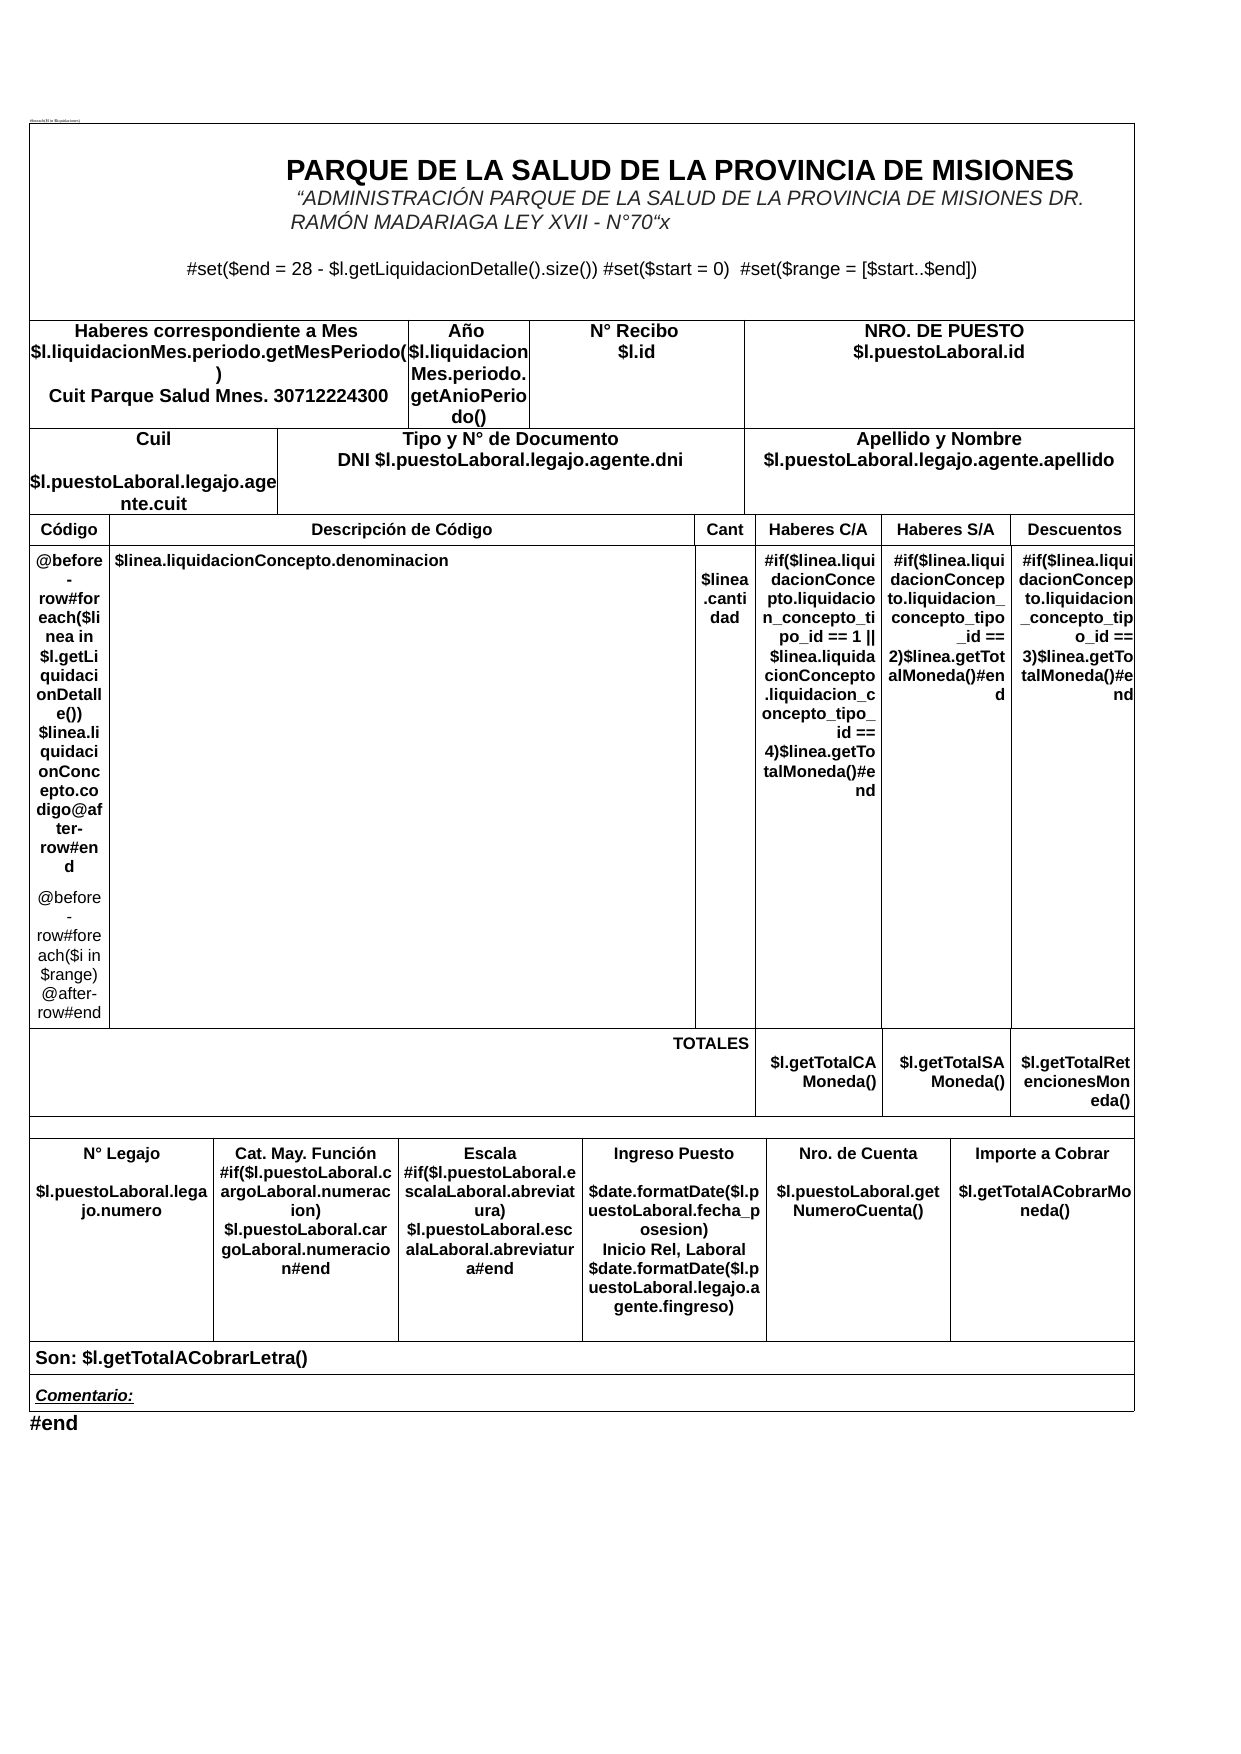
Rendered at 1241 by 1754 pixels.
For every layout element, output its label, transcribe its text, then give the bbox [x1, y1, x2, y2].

table_header Cat. May. Función #if($l.puestoLaboral.cargoLaboral.numeracion)$l.puestoLaboral.cargoLaboral.numeracion#end [214, 1139, 398, 1341]
table_cell N° Recibo $l.id [530, 321, 744, 427]
table_cell Tipo y N° de Documento DNI $l.puestoLaboral.legajo.agente.dni [278, 429, 744, 514]
table_cell Son: $l.getTotalACobrarLetra() [30, 1342, 1134, 1374]
table_cell Apellido y Nombre $l.puestoLaboral.legajo.agente.apellido [745, 429, 1134, 514]
table_header [696, 882, 755, 1028]
table_header [882, 882, 1011, 1028]
table_header $l.getTotalRetencionesMoneda() [1011, 1029, 1134, 1116]
table_cell [30, 1117, 1134, 1138]
table_header Cant [695, 515, 755, 545]
table_cell Haberes correspondiente a Mes $l.liquidacionMes.periodo.getMesPeriodo() Cuit Parque Salud Mnes. 30712224300 [30, 321, 408, 427]
table_header #if($linea.liquidacionConcepto.liquidacion_concepto_tipo_id == 2)$linea.getTotalMoneda()#end [882, 546, 1011, 882]
table_header Haberes S/A [882, 515, 1010, 545]
table_header Código [30, 515, 109, 545]
table_header TOTALES [30, 1029, 755, 1116]
table_header Escala #if($l.puestoLaboral.escalaLaboral.abreviatura)$l.puestoLaboral.escalaLaboral.abreviatura#end [399, 1139, 582, 1341]
table_header [1012, 882, 1134, 1028]
table_cell Comentario: [30, 1375, 1134, 1411]
table_header PARQUE DE LA SALUD DE LA PROVINCIA DE MISIONES “ADMINISTRACIÓN PARQUE DE LA SALUD DE LA PROVINCIA DE MISIONES DR. RAMÓN MADARIAGA LEY XVII - N°70“x #set($end = 28 - $l.getLiquidacionDetalle().size()) #set($start = 0) #set($range = [$start..$end]) [30, 124, 1134, 319]
table_cell Cuil $l.puestoLaboral.legajo.agente.cuit [30, 429, 277, 514]
table_header #if($linea.liquidacionConcepto.liquidacion_concepto_tipo_id == 1 || $linea.liquidacionConcepto.liquidacion_concepto_tipo_id == 4)$linea.getTotalMoneda()#end [756, 546, 881, 882]
table_header #if($linea.liquidacionConcepto.liquidacion_concepto_tipo_id == 3)$linea.getTotalMoneda()#end [1012, 546, 1134, 882]
table_header Descripción de Código [110, 515, 694, 545]
table_header $linea.liquidacionConcepto.denominacion [110, 546, 695, 882]
table_cell NRO. DE PUESTO $l.puestoLaboral.id [745, 321, 1134, 427]
table_header Nro. de Cuenta $l.puestoLaboral.getNumeroCuenta() [767, 1139, 950, 1341]
table_header [756, 882, 881, 1028]
table_header $l.getTotalCAMoneda() [756, 1029, 882, 1116]
table_header Importe a Cobrar $l.getTotalACobrarMoneda() [951, 1139, 1134, 1341]
text #foreach($l in $liquidaciones) [29, 118, 1163, 123]
table_header Descuentos [1011, 515, 1134, 545]
table_header [110, 882, 695, 1028]
table_header $l.getTotalSAMoneda() [883, 1029, 1010, 1116]
table_header @before-row#foreach($linea in $l.getLiquidacionDetalle())$linea.liquidacionConcepto.codigo@after-row#end [30, 546, 109, 882]
table_header N° Legajo $l.puestoLaboral.legajo.numero [30, 1139, 213, 1341]
table_header Haberes C/A [756, 515, 881, 545]
text #end [29, 1411, 1163, 1435]
table_header $linea.cantidad [696, 546, 755, 882]
table_cell Año $l.liquidacionMes.periodo.getAnioPeriodo() [409, 321, 529, 427]
table_header Ingreso Puesto $date.formatDate($l.puestoLaboral.fecha_posesion) Inicio Rel, Laboral $date.formatDate($l.puestoLaboral.legajo.agente.fingreso) [583, 1139, 766, 1341]
table_header @before-row#foreach($i in $range)@after-row#end [30, 882, 109, 1028]
